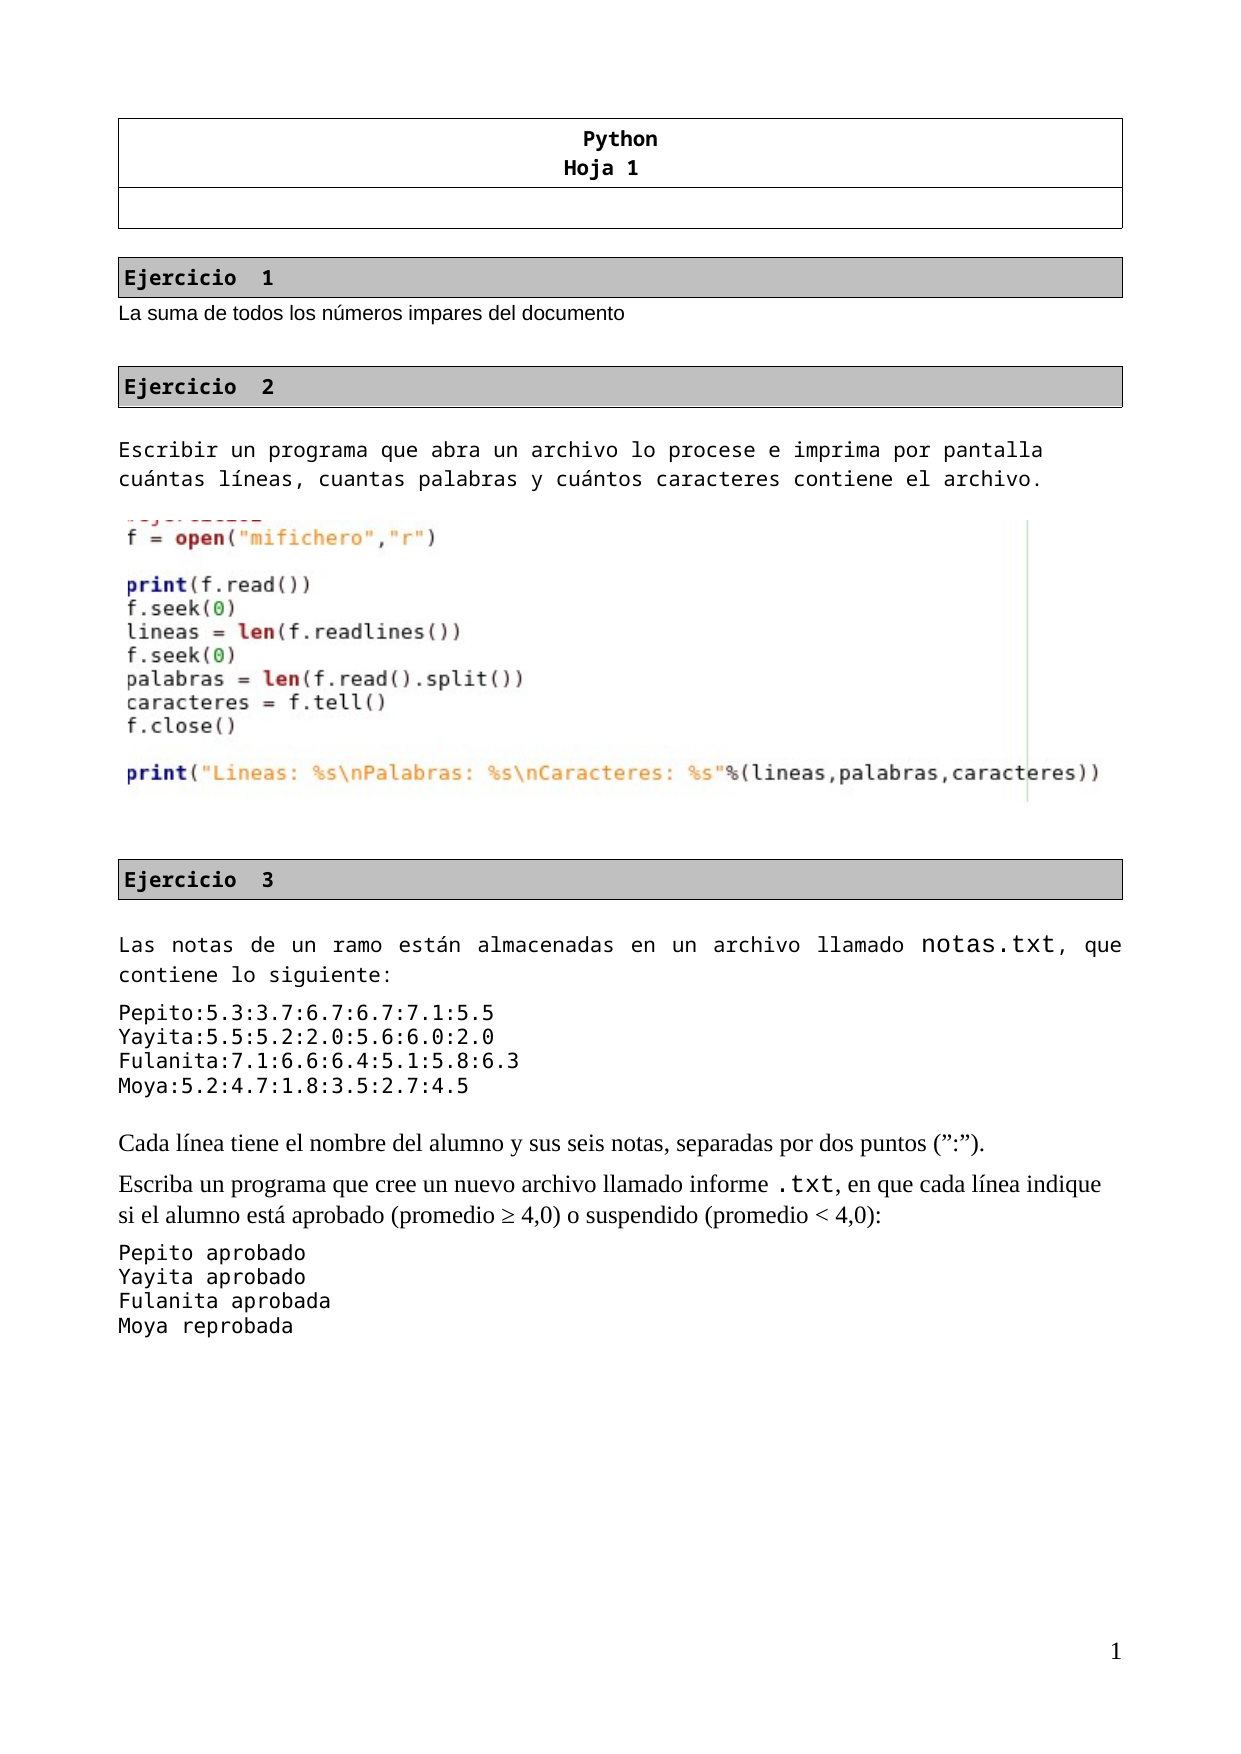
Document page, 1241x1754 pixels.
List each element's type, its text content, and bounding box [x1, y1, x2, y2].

table_cell [119, 188, 1122, 227]
text Pepito:5.3:3.7:6.7:6.7:7.1:5.5 [118, 1001, 1122, 1025]
text Fulanita aprobada [118, 1289, 1122, 1314]
text Pepito aprobado [118, 1241, 1122, 1265]
table_header Python Hoja 1 [119, 119, 1122, 187]
text Cada línea tiene el nombre del alumno y sus seis notas, separadas por dos puntos (”:”). [118, 1128, 1122, 1156]
text Yayita aprobado [118, 1265, 1122, 1289]
text Las notas de un ramo están almacenadas en un archivo llamado notas.txt, que contiene lo siguiente: [118, 930, 1122, 988]
text Yayita:5.5:5.2:2.0:5.6:6.0:2.0 [118, 1025, 1122, 1049]
table_header Ejercicio 2 [119, 367, 1122, 406]
table_header Ejercicio 3 [119, 860, 1122, 899]
picture [127, 520, 1113, 802]
text Fulanita:7.1:6.6:6.4:5.1:5.8:6.3 [118, 1049, 1122, 1074]
table_header Ejercicio 1 [119, 258, 1122, 297]
text La suma de todos los números impares del documento [118, 298, 1122, 325]
text Moya:5.2:4.7:1.8:3.5:2.7:4.5 [118, 1074, 1122, 1098]
text Escriba un programa que cree un nuevo archivo llamado informe .txt, en que cada línea indique si el alumno está aprobado (promedio ≥ 4,0) o suspendido (promedio < 4,0): [118, 1169, 1122, 1228]
text Moya reprobada [118, 1314, 1122, 1338]
text Escribir un programa que abra un archivo lo procese e imprima por pantalla cuántas líneas, cuantas palabras y cuántos caracteres contiene el archivo. [118, 435, 1122, 492]
